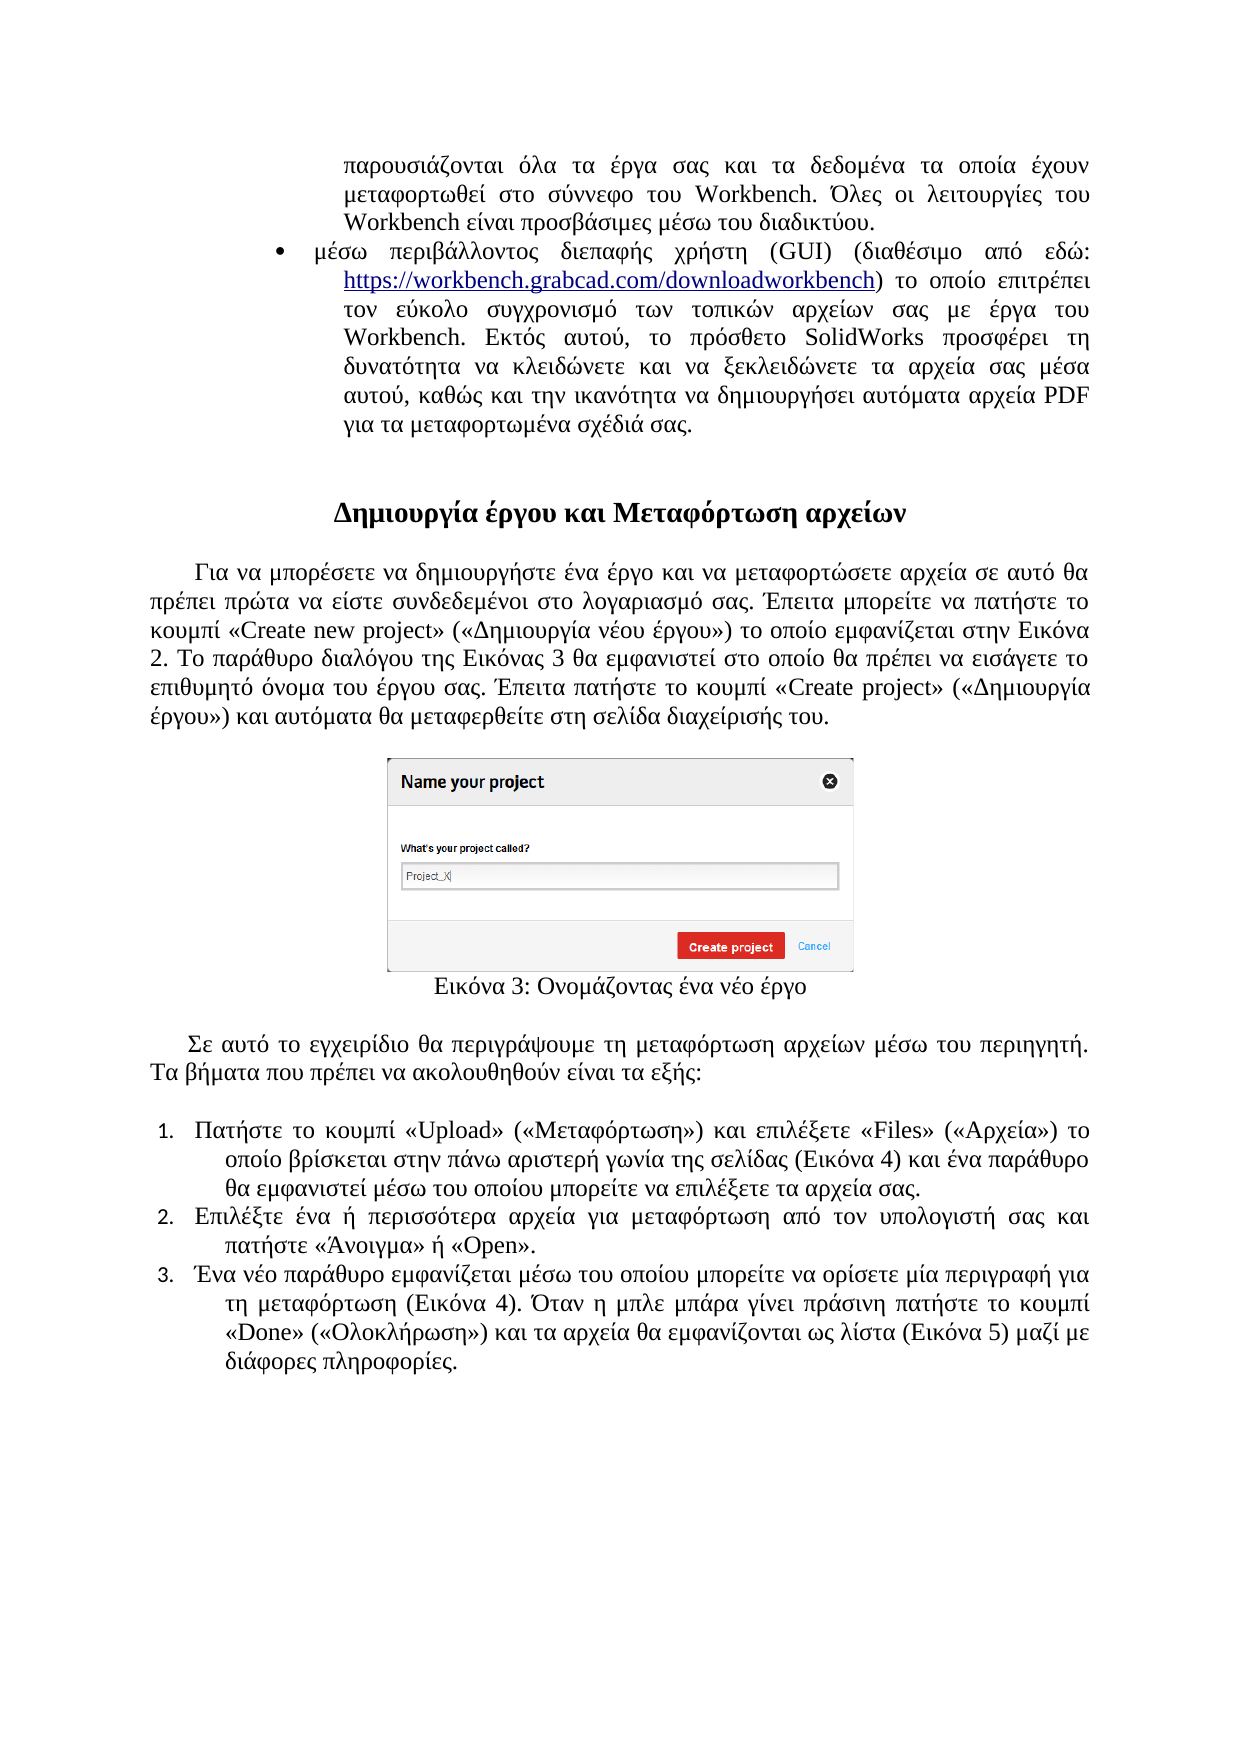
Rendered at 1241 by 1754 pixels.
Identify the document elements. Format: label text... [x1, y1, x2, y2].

text Εικόνα 3: Ονομάζοντας ένα νέο έργο [150, 971, 1091, 1000]
list παρουσιάζονται όλα τα έργα σας και τα δεδομένα τα οποία έχουν μεταφορτωθεί στο σύννεφο του Workbench. Όλες οι λειτουργίες του Workbench είναι προσβάσιμες μέσω του διαδικτύου. [276, 150, 1091, 236]
list Πατήστε το κουμπί «Upload» («Μεταφόρτωση») και επιλέξετε «Files» («Αρχεία») το οποίο βρίσκεται στην πάνω αριστερή γωνία της σελίδας (Εικόνα 4) και ένα παράθυρο θα εμφανιστεί μέσω του οποίου μπορείτε να επιλέξετε τα αρχεία σας. [157, 1115, 1091, 1201]
text Σε αυτό το εγχειρίδιο θα περιγράψουμε τη μεταφόρτωση αρχείων μέσω του περιηγητή. Τα βήματα που πρέπει να ακολουθηθούν είναι τα εξής: [150, 1029, 1091, 1086]
text Δημιουργία έργου και Μεταφόρτωση αρχείων [150, 495, 1091, 528]
list Επιλέξτε ένα ή περισσότερα αρχεία για μεταφόρτωση από τον υπολογιστή σας και πατήστε «Άνοιγμα» ή «Open». [157, 1201, 1091, 1259]
list Ένα νέο παράθυρο εμφανίζεται μέσω του οποίου μπορείτε να ορίσετε μία περιγραφή για τη μεταφόρτωση (Εικόνα 4). Όταν η μπλε μπάρα γίνει πράσινη πατήστε το κουμπί «Done» («Ολοκλήρωση») και τα αρχεία θα εμφανίζονται ως λίστα (Εικόνα 5) μαζί με διάφορες πληροφορίες. [157, 1259, 1091, 1374]
list μέσω περιβάλλοντος διεπαφής χρήστη (GUI) (διαθέσιμο από εδώ: https://workbench.grabcad.com/downloadworkbench) το οποίο επιτρέπει τον εύκολο συγχρονισμό των τοπικών αρχείων σας με έργα του Workbench. Εκτός αυτού, το πρόσθετο SolidWorks προσφέρει τη δυνατότητα να κλειδώνετε και να ξεκλειδώνετε τα αρχεία σας μέσα αυτού, καθώς και την ικανότητα να δημιουργήσει αυτόματα αρχεία PDF για τα μεταφορτωμένα σχέδιά σας. [276, 236, 1091, 437]
text Για να μπορέσετε να δημιουργήστε ένα έργο και να μεταφορτώσετε αρχεία σε αυτό θα πρέπει πρώτα να είστε συνδεδεμένοι στο λογαριασμό σας. Έπειτα μπορείτε να πατήστε το κουμπί «Create new project» («Δημιουργία νέου έργου») το οποίο εμφανίζεται στην Εικόνα 2. Το παράθυρο διαλόγου της Εικόνας 3 θα εμφανιστεί στο οποίο θα πρέπει να εισάγετε το επιθυμητό όνομα του έργου σας. Έπειτα πατήστε το κουμπί «Create project» («Δημιουργία έργου») και αυτόματα θα μεταφερθείτε στη σελίδα διαχείρισής του. [150, 557, 1091, 730]
